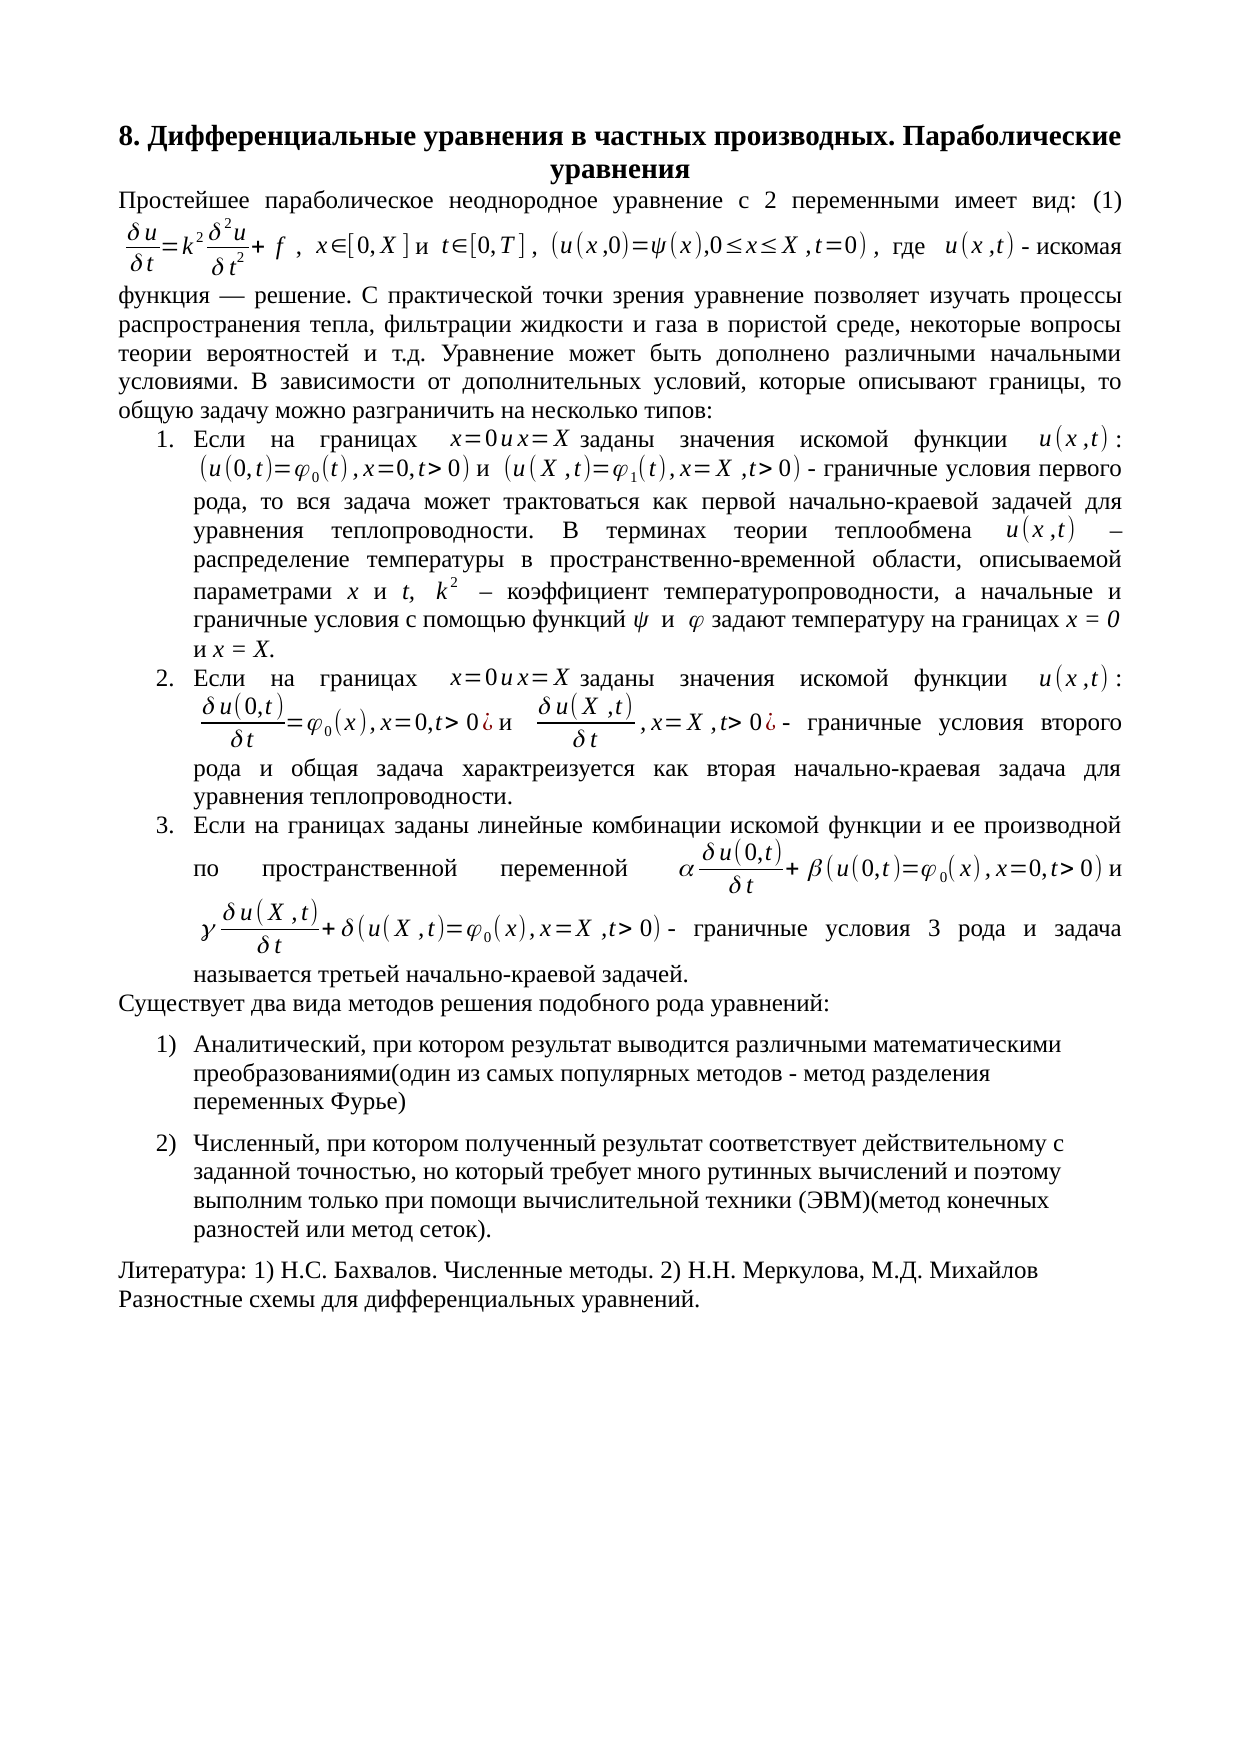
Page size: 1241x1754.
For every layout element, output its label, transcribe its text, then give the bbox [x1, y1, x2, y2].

list Численный, при котором полученный результат соответствует действительному с заданной точностью, но который требует много рутинных вычислений и поэтому выполним только при помощи вычислительной техники (ЭВМ)(метод конечных разностей или метод сеток). [156, 1128, 1122, 1243]
list Если на границах заданы значения искомой функции : и - граничные условия первого рода, то вся задача может трактоваться как первой начально-краевой задачей для уравнения теплопроводности. В терминах теории теплообмена – распределение температуры в пространственно-временной области, описываемой параметрами x и t, – коэффициент температуропроводности, а начальные и граничные условия с помощью функций ψ и задают температуру на границах x = 0 и x = X. [156, 424, 1122, 663]
list Если на границах заданы линейные комбинации искомой функции и ее производной по пространственной переменной и - граничные условия 3 рода и задача называется третьей начально-краевой задачей. [156, 810, 1122, 988]
list Аналитический, при котором результат выводится различными математическими преобразованиями(один из самых популярных методов - метод разделения переменных Фурье) [156, 1029, 1122, 1115]
text Существует два вида методов решения подобного рода уравнений: [118, 988, 1122, 1016]
list Если на границах заданы значения искомой функции : и - граничные условия второго рода и общая задача характреизуется как вторая начально-краевая задача для уравнения теплопроводности. [156, 663, 1122, 810]
text Литература: 1) Н.С. Бахвалов. Численные методы. 2) Н.Н. Меркулова, М.Д. Михайлов Разностные схемы для дифференциальных уравнений. [118, 1255, 1122, 1313]
text Простейшее параболическое неоднородное уравнение с 2 переменными имеет вид: (1) , и , , где - искомая функция — решение. С практической точки зрения уравнение позволяет изучать процессы распространения тепла, фильтрации жидкости и газа в пористой среде, некоторые вопросы теории вероятностей и т.д. Уравнение может быть дополнено различными начальными условиями. В зависимости от дополнительных условий, которые описывают границы, то общую задачу можно разграничить на несколько типов: [118, 185, 1122, 424]
text 8. Дифференциальные уравнения в частных производных. Параболические уравнения [118, 118, 1122, 185]
